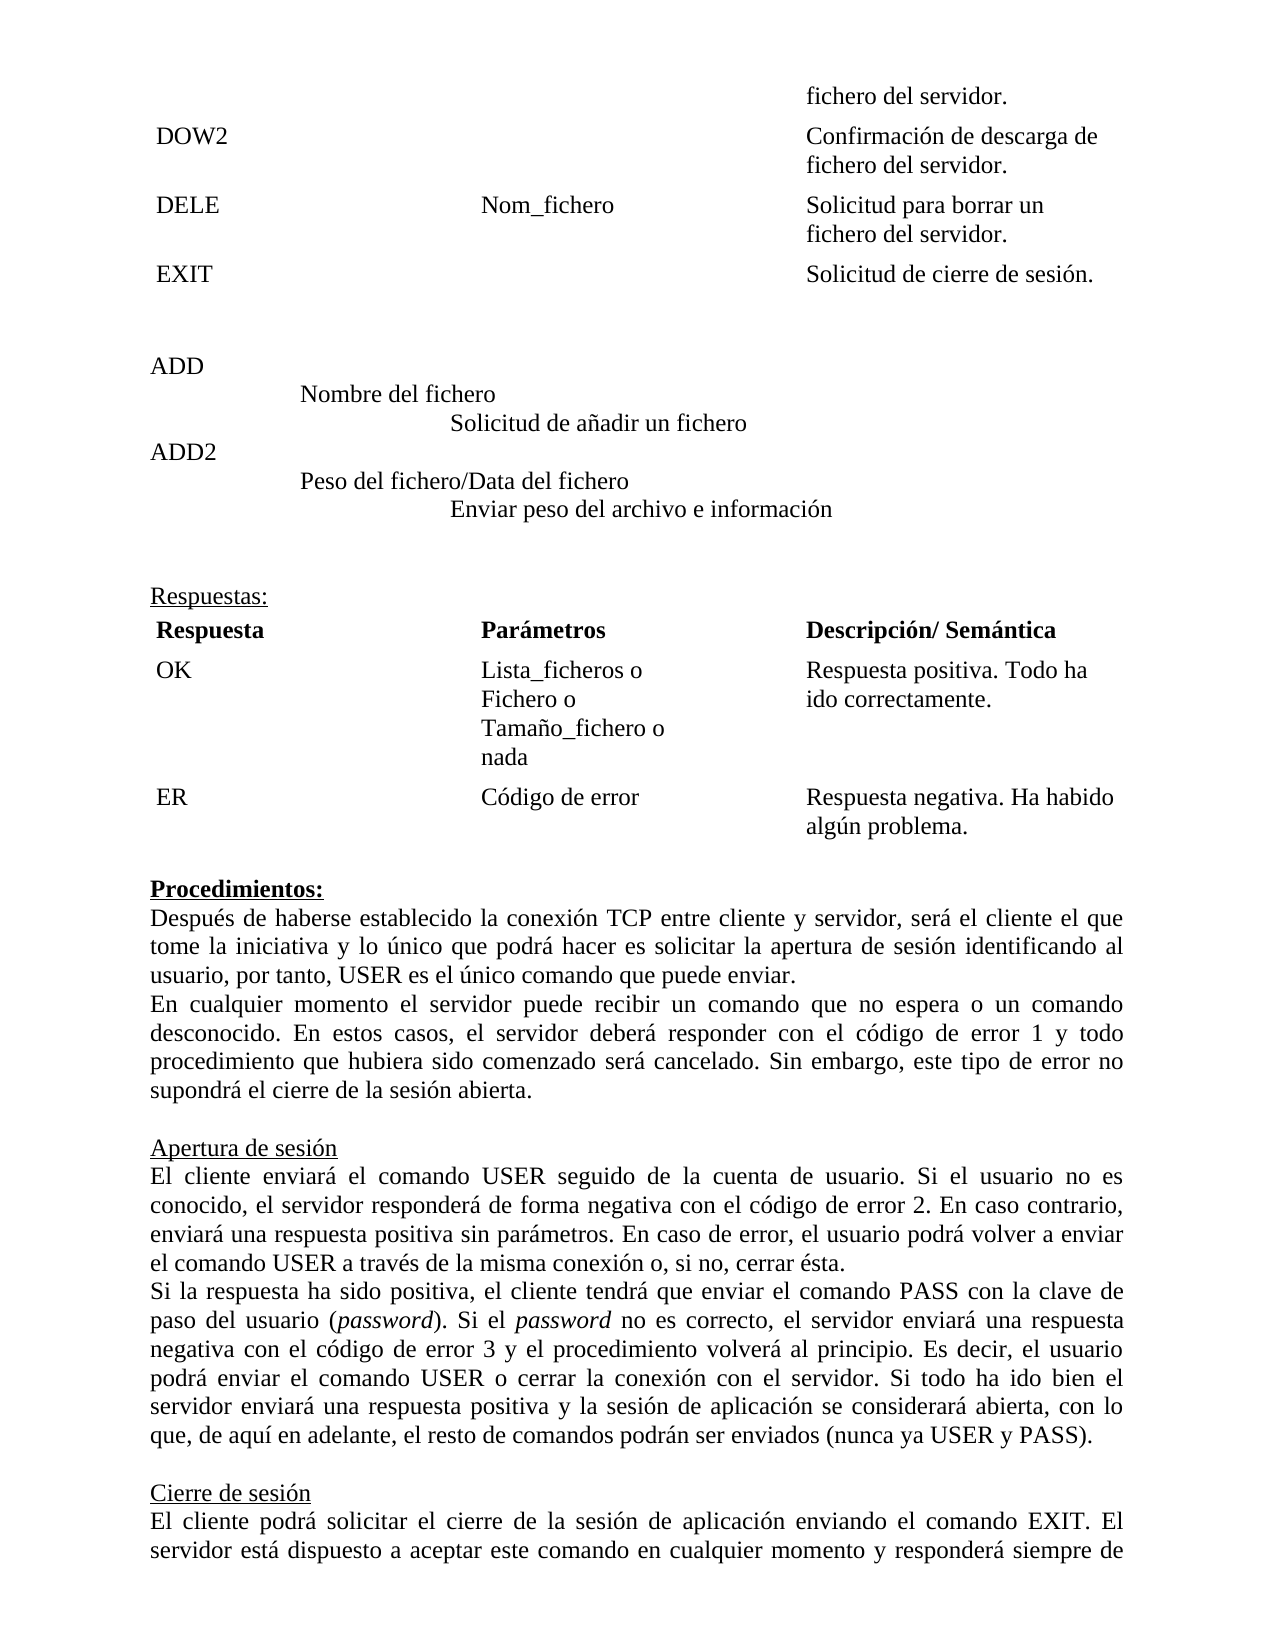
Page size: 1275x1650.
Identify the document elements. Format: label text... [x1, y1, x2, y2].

table_header Descripción/ Semántica [800, 610, 1125, 650]
table_cell [475, 75, 800, 115]
table_header Parámetros [475, 610, 800, 650]
text El cliente enviará el comando USER seguido de la cuenta de usuario. Si el usuario no es conocido, el servidor responderá de forma negativa con el código de error 2. En caso contrario, enviará una respuesta positiva sin parámetros. En caso de error, el usuario podrá volver a enviar el comando USER a través de la misma conexión o, si no, cerrar ésta. [150, 1161, 1125, 1276]
table_cell DELE [150, 184, 475, 253]
text ADD Nombre del fichero Solicitud de añadir un fichero [150, 351, 1125, 437]
text El cliente podrá solicitar el cierre de la sesión de aplicación enviando el comando EXIT. El servidor está dispuesto a aceptar este comando en cualquier momento y responderá siempre de [150, 1506, 1125, 1564]
table_cell Solicitud para borrar un fichero del servidor. [800, 184, 1125, 253]
text En cualquier momento el servidor puede recibir un comando que no espera o un comando desconocido. En estos casos, el servidor deberá responder con el código de error 1 y todo procedimiento que hubiera sido comenzado será cancelado. Sin embargo, este tipo de error no supondrá el cierre de la sesión abierta. [150, 989, 1125, 1104]
table_cell Respuesta negativa. Ha habido algún problema. [800, 776, 1125, 845]
text Cierre de sesión [150, 1478, 1125, 1506]
text Después de haberse establecido la conexión TCP entre cliente y servidor, será el cliente el que tome la iniciativa y lo único que podrá hacer es solicitar la apertura de sesión identificando al usuario, por tanto, USER es el único comando que puede enviar. [150, 903, 1125, 989]
text ADD2 Peso del fichero/Data del fichero Enviar peso del archivo e información [150, 437, 1125, 523]
table_cell Nom_fichero [475, 184, 800, 253]
table_cell OK [150, 650, 475, 776]
table_cell Lista_ficheros o Fichero o Tamaño_fichero o nada [475, 650, 800, 776]
table_cell Solicitud de cierre de sesión. [800, 253, 1125, 293]
table_cell EXIT [150, 253, 475, 293]
text Apertura de sesión [150, 1133, 1125, 1161]
table_cell Respuesta positiva. Todo ha ido correctamente. [800, 650, 1125, 776]
table_cell ER [150, 776, 475, 845]
table_cell [150, 75, 475, 115]
text Si la respuesta ha sido positiva, el cliente tendrá que enviar el comando PASS con la clave de paso del usuario (password). Si el password no es correcto, el servidor enviará una respuesta negativa con el código de error 3 y el procedimiento volverá al principio. Es decir, el usuario podrá enviar el comando USER o cerrar la conexión con el servidor. Si todo ha ido bien el servidor enviará una respuesta positiva y la sesión de aplicación se considerará abierta, con lo que, de aquí en adelante, el resto de comandos podrán ser enviados (nunca ya USER y PASS). [150, 1276, 1125, 1449]
table_cell DOW2 [150, 115, 475, 184]
table_cell Confirmación de descarga de fichero del servidor. [800, 115, 1125, 184]
table_cell [475, 115, 800, 184]
table_cell Código de error [475, 776, 800, 845]
table_cell [475, 253, 800, 293]
text Respuestas: [150, 581, 1125, 609]
text Procedimientos: [150, 874, 1125, 903]
table_header Respuesta [150, 610, 475, 650]
table_cell fichero del servidor. [800, 75, 1125, 115]
